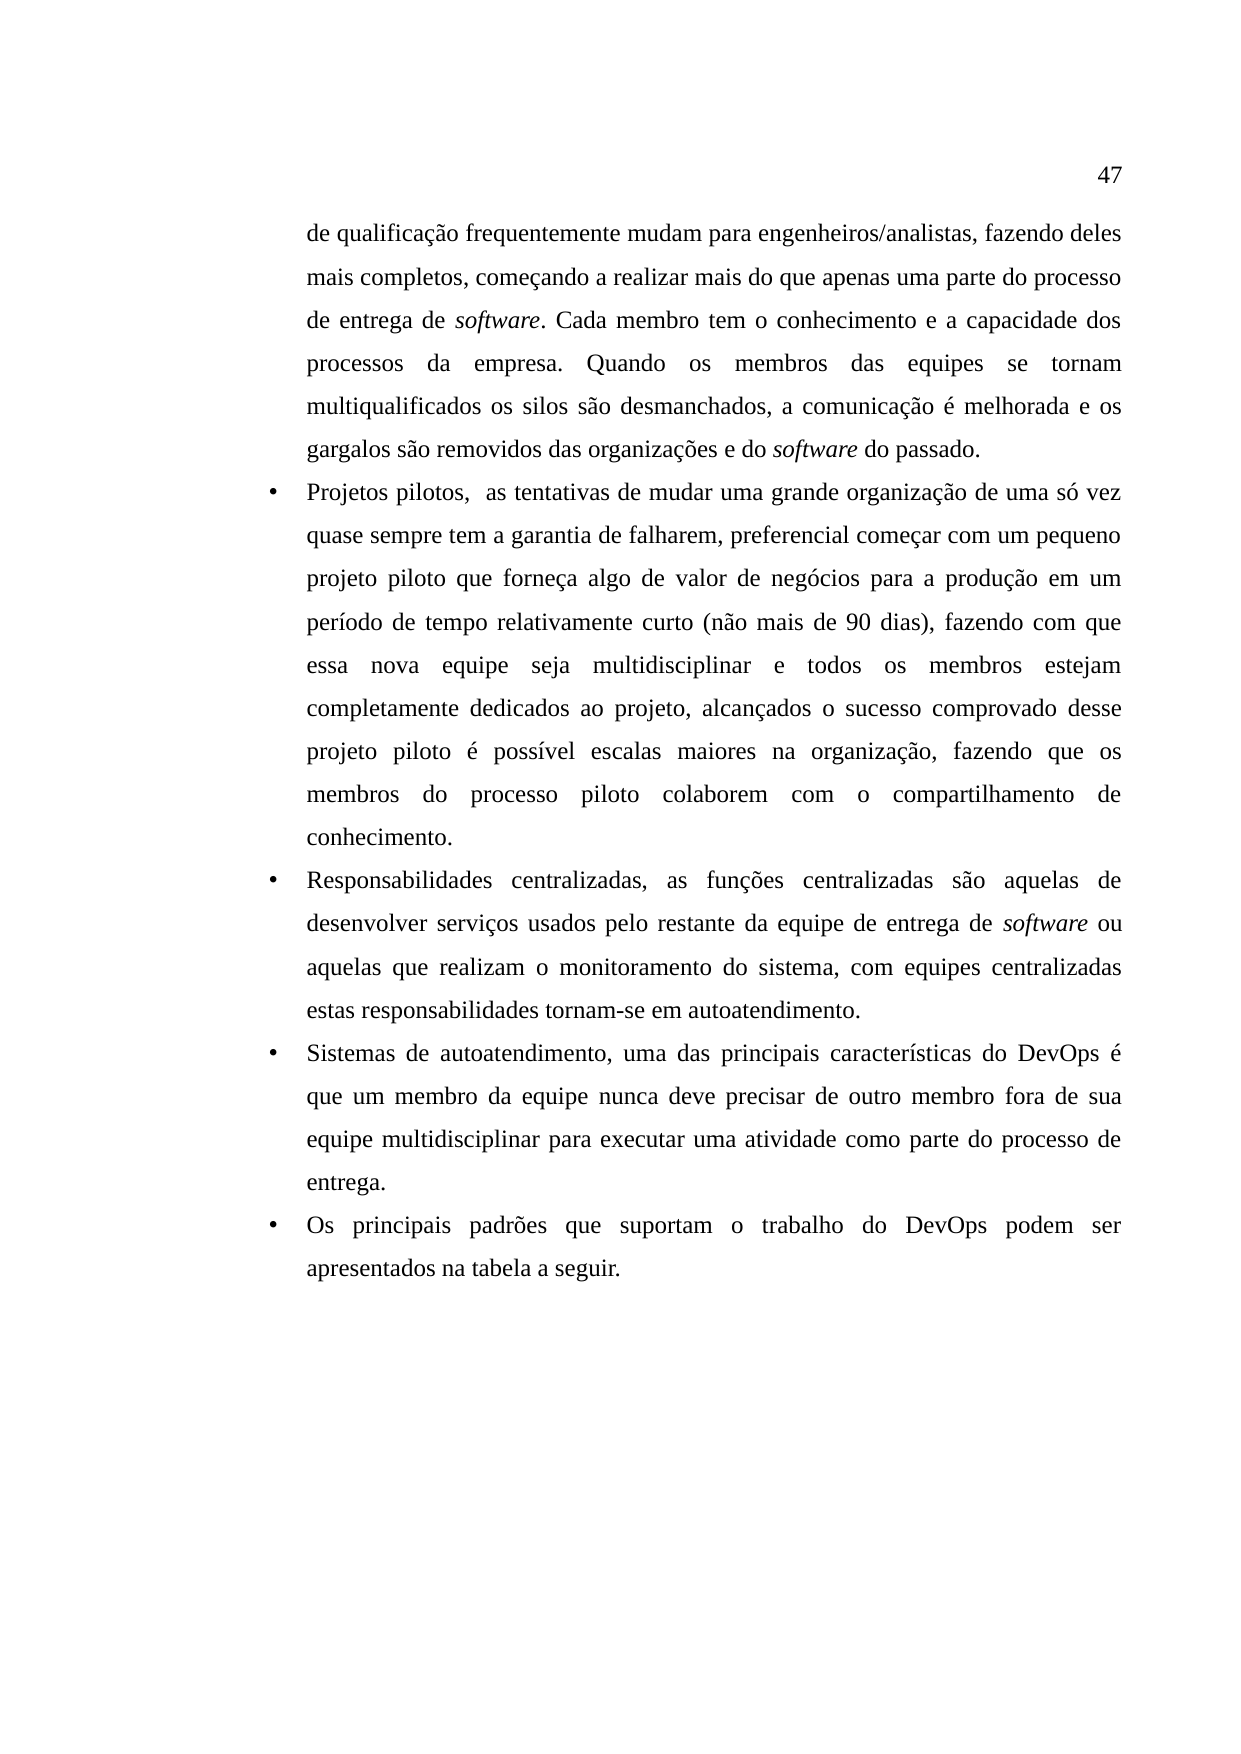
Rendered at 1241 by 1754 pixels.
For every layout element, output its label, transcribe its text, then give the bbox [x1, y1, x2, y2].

list Os principais padrões que suportam o trabalho do DevOps podem ser apresentados na tabela a seguir. [269, 1210, 1122, 1282]
list de qualificação frequentemente mudam para engenheiros/analistas, fazendo deles mais completos, começando a realizar mais do que apenas uma parte do processo de entrega de software. Cada membro tem o conhecimento e a capacidade dos processos da empresa. Quando os membros das equipes se tornam multiqualificados os silos são desmanchados, a comunicação é melhorada e os gargalos são removidos das organizações e do software do passado. [269, 218, 1122, 463]
list Projetos pilotos, as tentativas de mudar uma grande organização de uma só vez quase sempre tem a garantia de falharem, preferencial começar com um pequeno projeto piloto que forneça algo de valor de negócios para a produção em um período de tempo relativamente curto (não mais de 90 dias), fazendo com que essa nova equipe seja multidisciplinar e todos os membros estejam completamente dedicados ao projeto, alcançados o sucesso comprovado desse projeto piloto é possível escalas maiores na organização, fazendo que os membros do processo piloto colaborem com o compartilhamento de conhecimento. [269, 477, 1122, 851]
list Responsabilidades centralizadas, as funções centralizadas são aquelas de desenvolver serviços usados pelo restante da equipe de entrega de software ou aquelas que realizam o monitoramento do sistema, com equipes centralizadas estas responsabilidades tornam-se em autoatendimento. [269, 865, 1122, 1023]
list Sistemas de autoatendimento, uma das principais características do DevOps é que um membro da equipe nunca deve precisar de outro membro fora de sua equipe multidisciplinar para executar uma atividade como parte do processo de entrega. [269, 1038, 1122, 1196]
